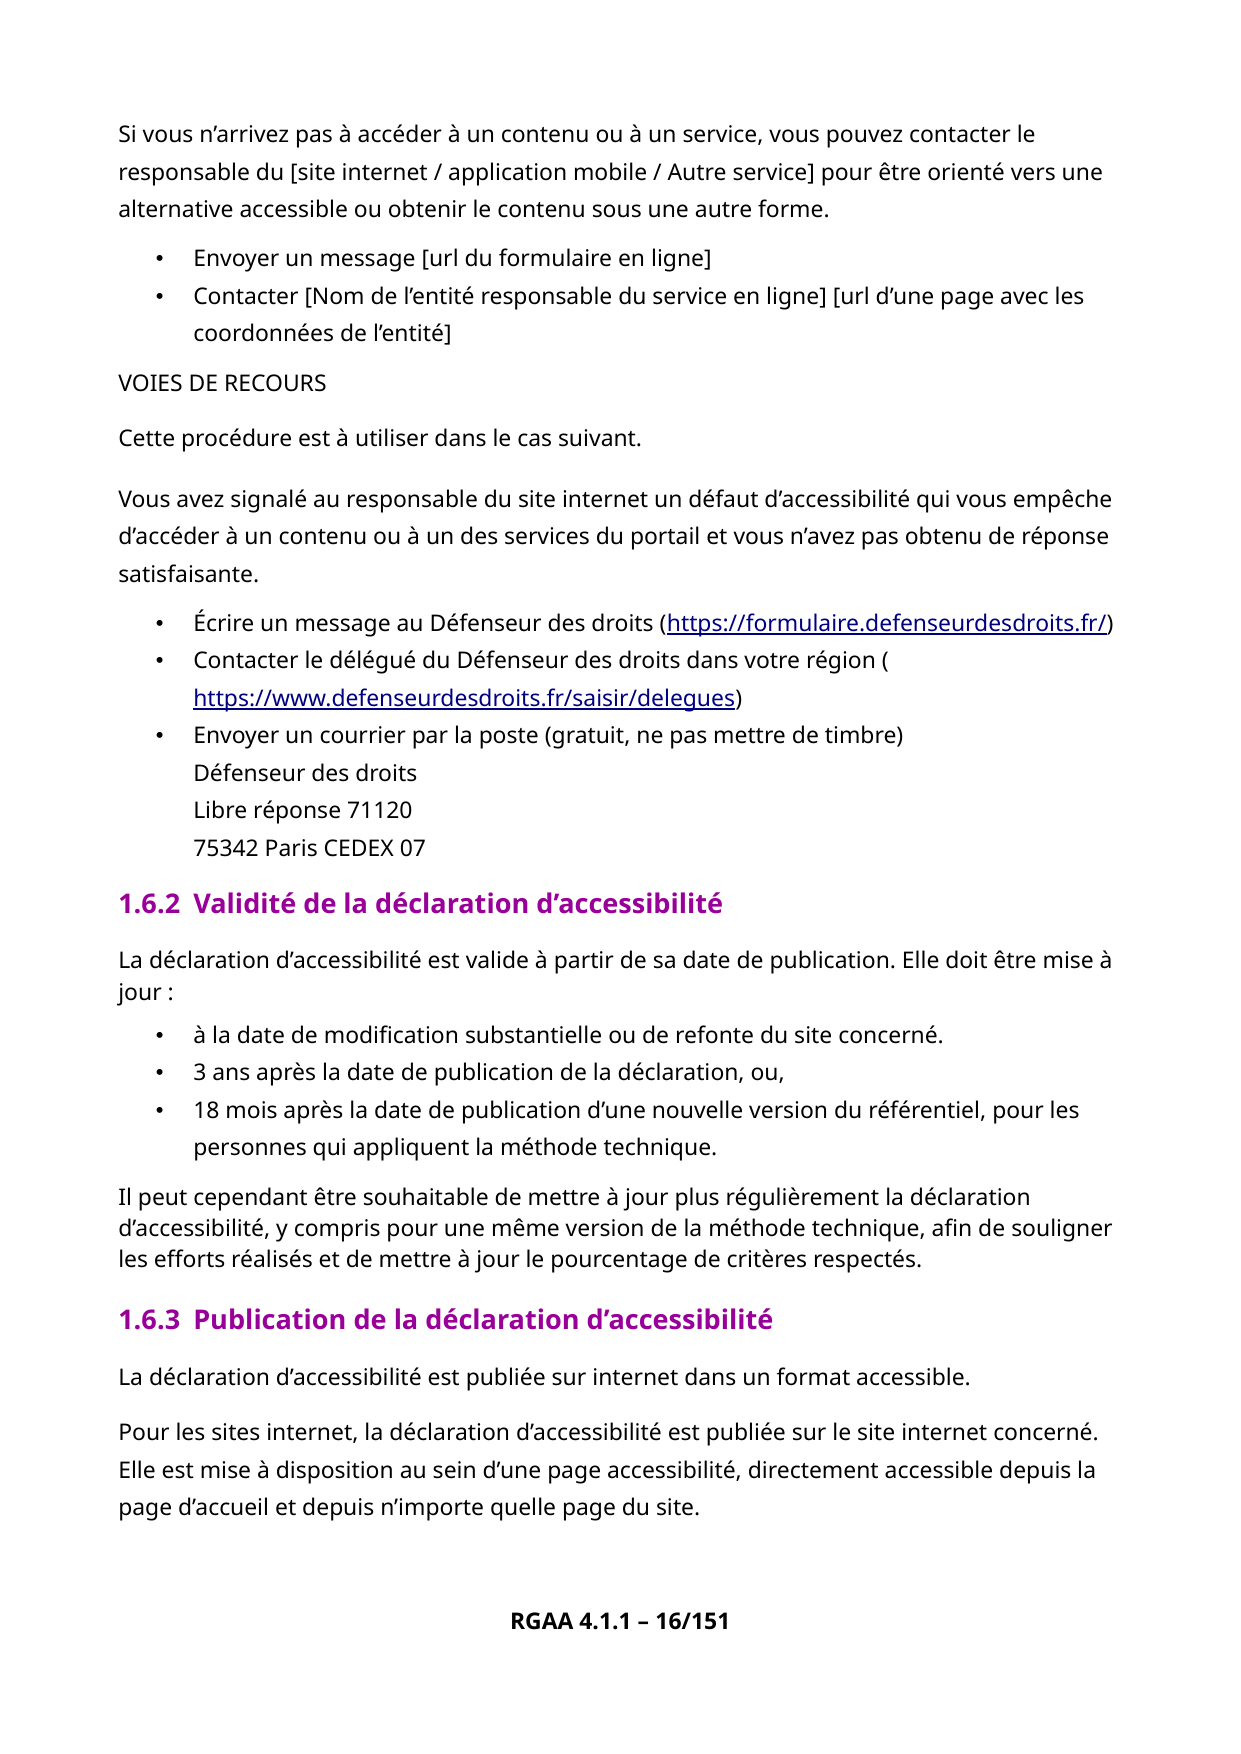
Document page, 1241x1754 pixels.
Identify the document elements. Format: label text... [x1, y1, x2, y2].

text La déclaration d’accessibilité est valide à partir de sa date de publication. Elle doit être mise à jour : [118, 944, 1122, 1007]
list 18 mois après la date de publication d’une nouvelle version du référentiel, pour les personnes qui appliquent la méthode technique. [156, 1094, 1122, 1162]
subtitle Validité de la déclaration d’accessibilité [118, 884, 1122, 921]
list Contacter le délégué du Défenseur des droits dans votre région ( https://www.defenseurdesdroits.fr/saisir/delegues) [156, 644, 1122, 713]
text Pour les sites internet, la déclaration d’accessibilité est publiée sur le site internet concerné. Elle est mise à disposition au sein d’une page accessibilité, directement accessible depuis la page d’accueil et depuis n’importe quelle page du site. [118, 1416, 1122, 1522]
text Il peut cependant être souhaitable de mettre à jour plus régulièrement la déclaration d’accessibilité, y compris pour une même version de la méthode technique, afin de souligner les efforts réalisés et de mettre à jour le pourcentage de critères respectés. [118, 1181, 1122, 1274]
text Vous avez signalé au responsable du site internet un défaut d’accessibilité qui vous empêche d’accéder à un contenu ou à un des services du portail et vous n’avez pas obtenu de réponse satisfaisante. [118, 482, 1122, 589]
text Si vous n’arrivez pas à accéder à un contenu ou à un service, vous pouvez contacter le responsable du [site internet / application mobile / Autre service] pour être orienté vers une alternative accessible ou obtenir le contenu sous une autre forme. [118, 118, 1122, 224]
list Écrire un message au Défenseur des droits (https://formulaire.defenseurdesdroits.fr/) [156, 607, 1122, 638]
list Envoyer un message [url du formulaire en ligne] [156, 242, 1122, 274]
list Contacter [Nom de l’entité responsable du service en ligne] [url d’une page avec les coordonnées de l’entité] [156, 280, 1122, 349]
text Cette procédure est à utiliser dans le cas suivant. [118, 421, 1122, 453]
subtitle Publication de la déclaration d’accessibilité [118, 1301, 1122, 1338]
text VOIES DE RECOURS [118, 367, 1122, 398]
text La déclaration d’accessibilité est publiée sur internet dans un format accessible. [118, 1361, 1122, 1392]
list 3 ans après la date de publication de la déclaration, ou, [156, 1056, 1122, 1087]
list Envoyer un courrier par la poste (gratuit, ne pas mettre de timbre) Défenseur des droits Libre réponse 71120 75342 Paris CEDEX 07 [156, 719, 1122, 863]
list à la date de modification substantielle ou de refonte du site concerné. [156, 1019, 1122, 1050]
